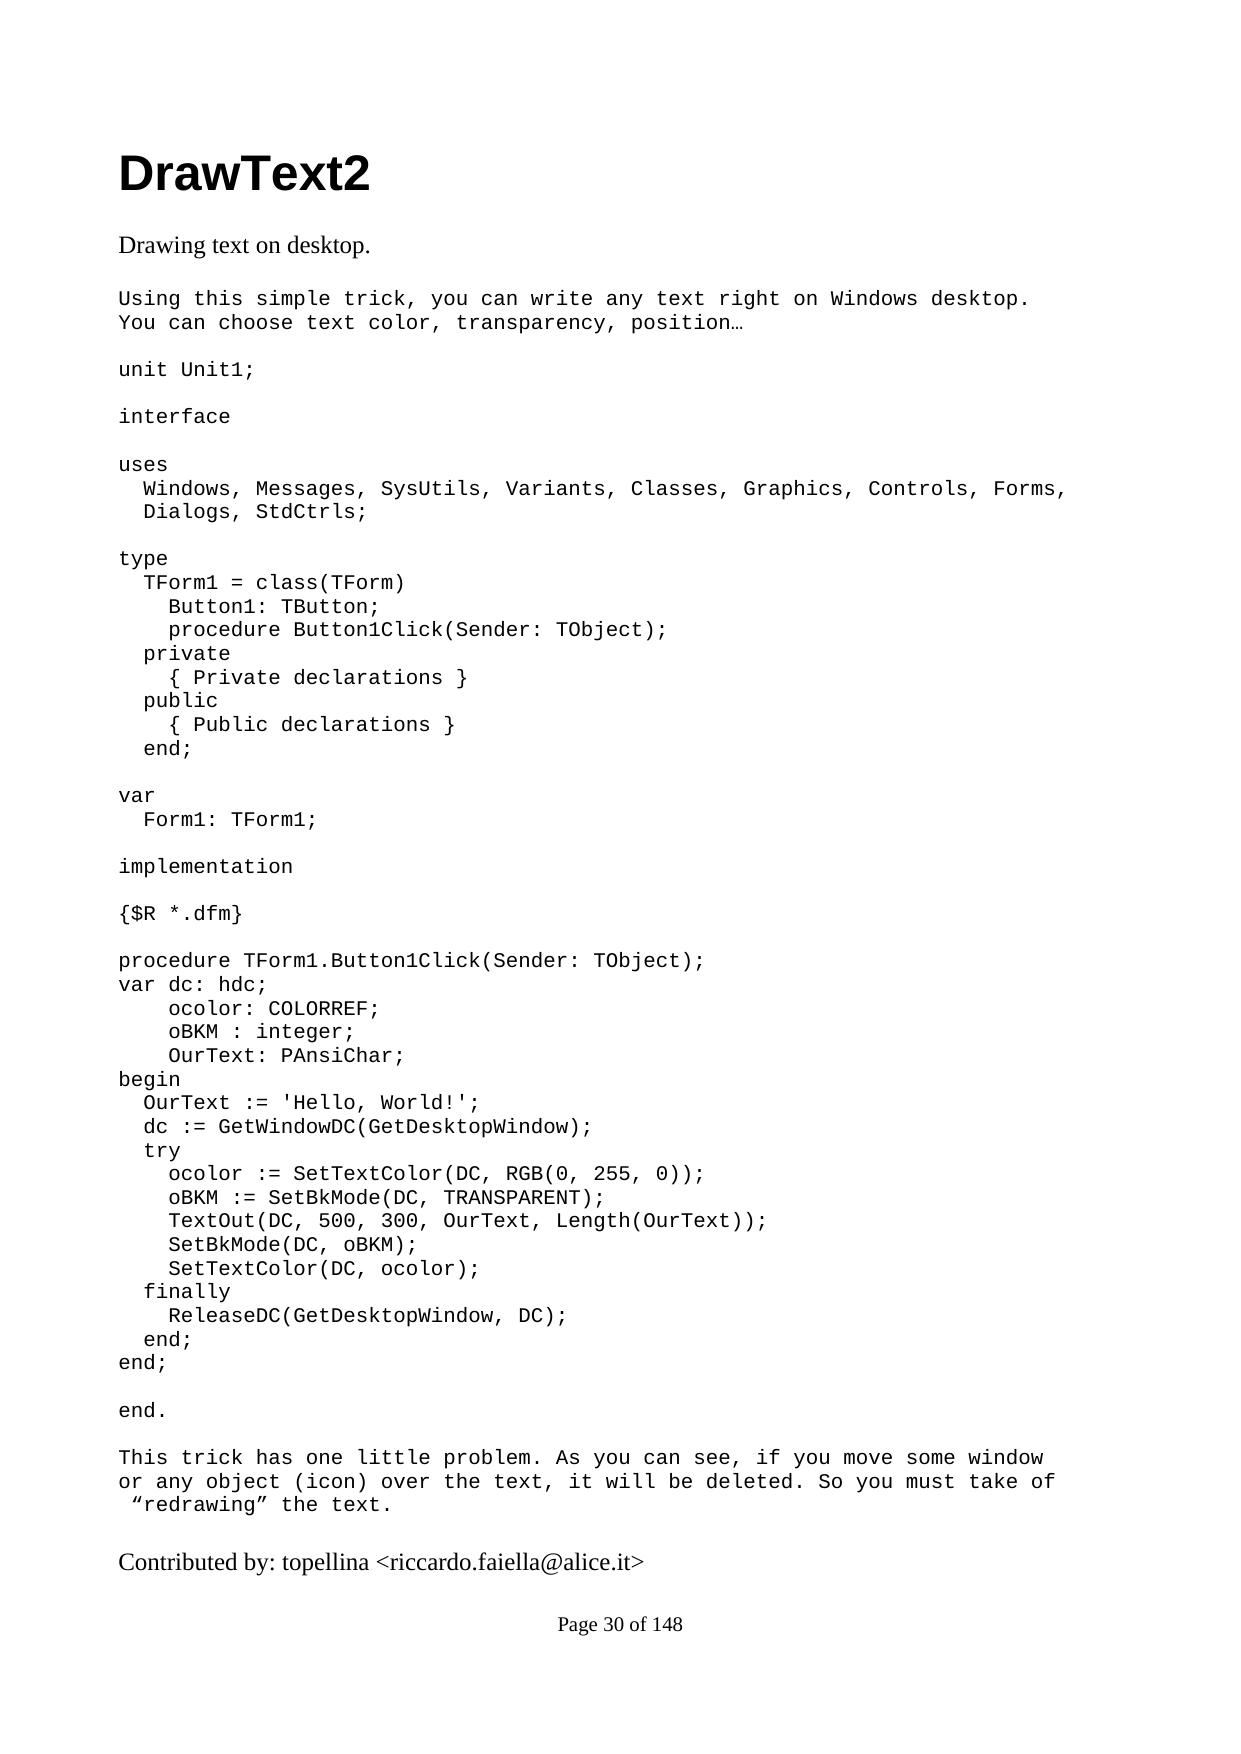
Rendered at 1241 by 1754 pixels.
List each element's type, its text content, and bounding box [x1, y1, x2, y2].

text var [118, 785, 1122, 808]
text private [118, 643, 1122, 667]
text finally [118, 1281, 1122, 1305]
text procedure Button1Click(Sender: TObject); [118, 619, 1122, 643]
subtitle DrawText2 [118, 143, 1122, 201]
text ocolor := SetTextColor(DC, RGB(0, 255, 0)); [118, 1163, 1122, 1187]
text implementation [118, 856, 1122, 879]
text procedure TForm1.Button1Click(Sender: TObject); [118, 950, 1122, 974]
text OurText := 'Hello, World!'; [118, 1092, 1122, 1116]
text Drawing text on desktop. [118, 230, 1122, 259]
text var dc: hdc; [118, 974, 1122, 998]
text TextOut(DC, 500, 300, OurText, Length(OurText)); [118, 1211, 1122, 1234]
text Dialogs, StdCtrls; [118, 501, 1122, 525]
text Button1: TButton; [118, 596, 1122, 619]
text Using this simple trick, you can write any text right on Windows desktop. [118, 288, 1122, 312]
text ReleaseDC(GetDesktopWindow, DC); [118, 1305, 1122, 1329]
text { Public declarations } [118, 714, 1122, 738]
text uses [118, 454, 1122, 477]
text interface [118, 407, 1122, 430]
text end; [118, 1352, 1122, 1376]
text try [118, 1139, 1122, 1163]
text OurText: PAnsiChar; [118, 1045, 1122, 1069]
text This trick has one little problem. As you can see, if you move some window [118, 1447, 1122, 1471]
text {$R *.dfm} [118, 903, 1122, 927]
text SetTextColor(DC, ocolor); [118, 1258, 1122, 1281]
text type [118, 548, 1122, 572]
text or any object (icon) over the text, it will be deleted. So you must take of [118, 1471, 1122, 1494]
text public [118, 690, 1122, 714]
text dc := GetWindowDC(GetDesktopWindow); [118, 1116, 1122, 1139]
text end; [118, 738, 1122, 761]
text unit Unit1; [118, 359, 1122, 383]
text end. [118, 1400, 1122, 1423]
text “redrawing” the text. [118, 1494, 1122, 1518]
text end; [118, 1329, 1122, 1352]
text Contributed by: topellina <riccardo.faiella@alice.it> [118, 1547, 1122, 1576]
text { Private declarations } [118, 667, 1122, 690]
text oBKM := SetBkMode(DC, TRANSPARENT); [118, 1187, 1122, 1211]
text begin [118, 1069, 1122, 1092]
text Form1: TForm1; [118, 808, 1122, 832]
text ocolor: COLORREF; [118, 998, 1122, 1021]
text oBKM : integer; [118, 1021, 1122, 1045]
text Windows, Messages, SysUtils, Variants, Classes, Graphics, Controls, Forms, [118, 477, 1122, 501]
text TForm1 = class(TForm) [118, 572, 1122, 596]
text SetBkMode(DC, oBKM); [118, 1234, 1122, 1258]
text You can choose text color, transparency, position… [118, 312, 1122, 336]
